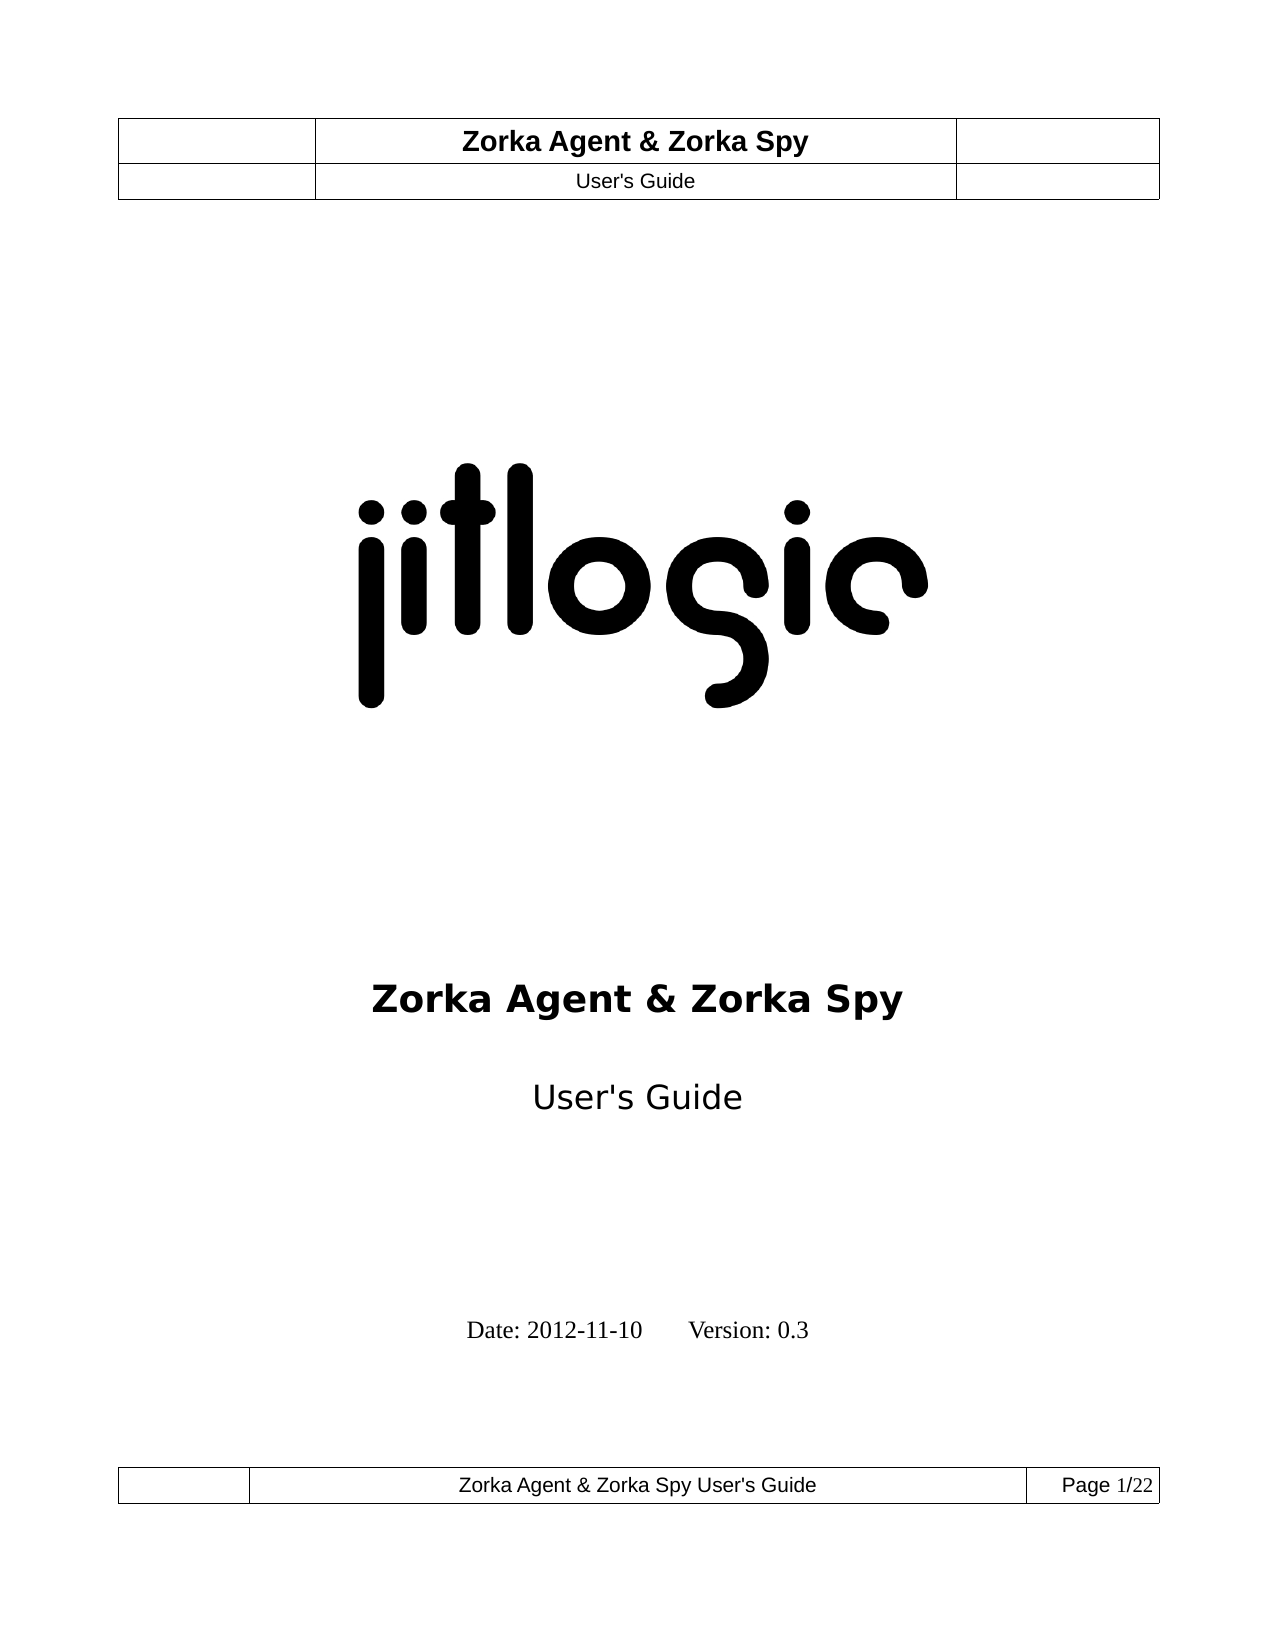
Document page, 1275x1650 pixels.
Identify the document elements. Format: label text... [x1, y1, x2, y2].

picture [341, 407, 934, 748]
text User's Guide [118, 1078, 1157, 1117]
text Date: 2012-11-10 Version: 0.3 [118, 1315, 1157, 1343]
text Zorka Agent & Zorka Spy [118, 977, 1157, 1021]
